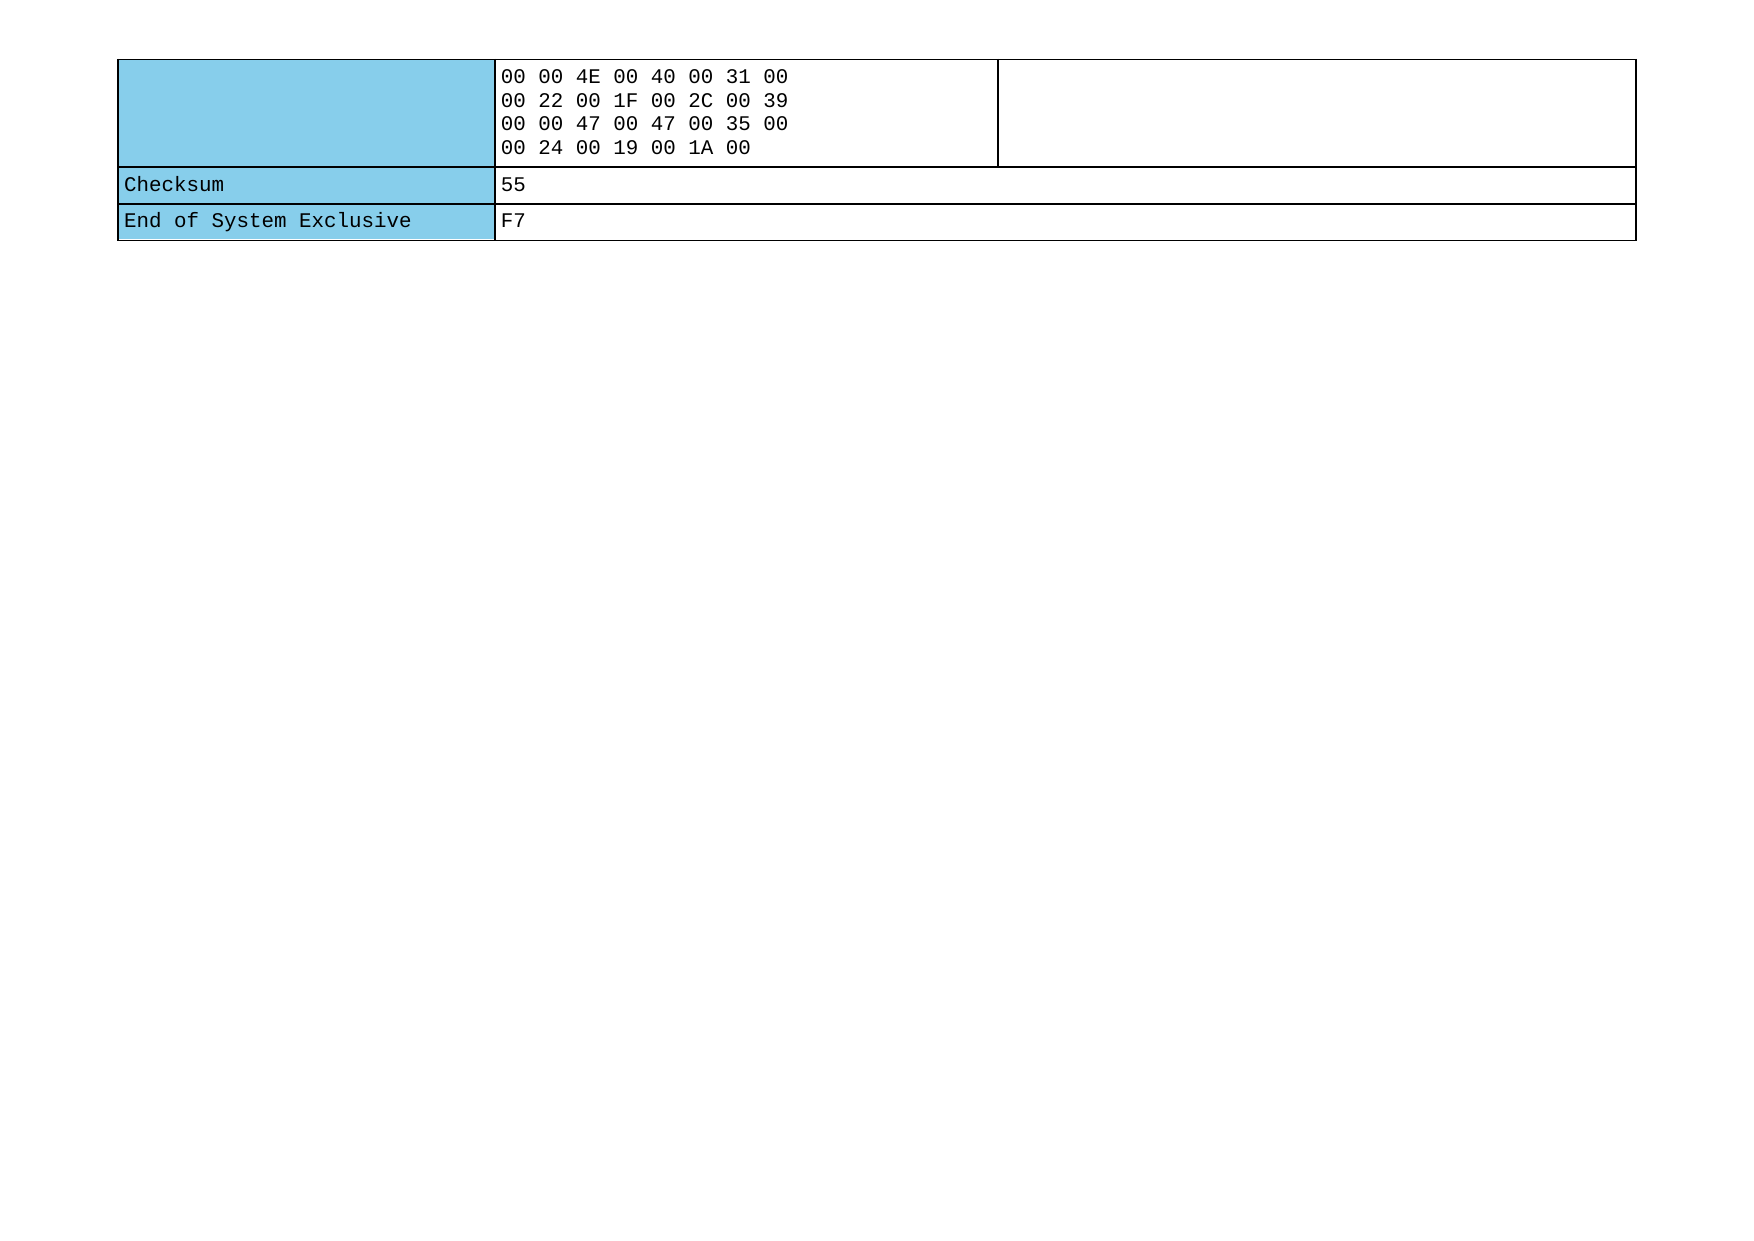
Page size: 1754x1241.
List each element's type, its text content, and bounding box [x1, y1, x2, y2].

table_cell [119, 60, 494, 166]
table_cell [999, 60, 1635, 166]
table_cell 00 00 4E 00 40 00 31 00 00 22 00 1F 00 2C 00 39 00 00 47 00 47 00 35 00 00 24 00 19 00 1A 00 [496, 60, 997, 166]
table_cell 55 [496, 168, 1635, 203]
table_cell F7 [496, 205, 1635, 239]
table_cell Checksum [119, 168, 494, 203]
table_cell End of System Exclusive [119, 205, 494, 239]
